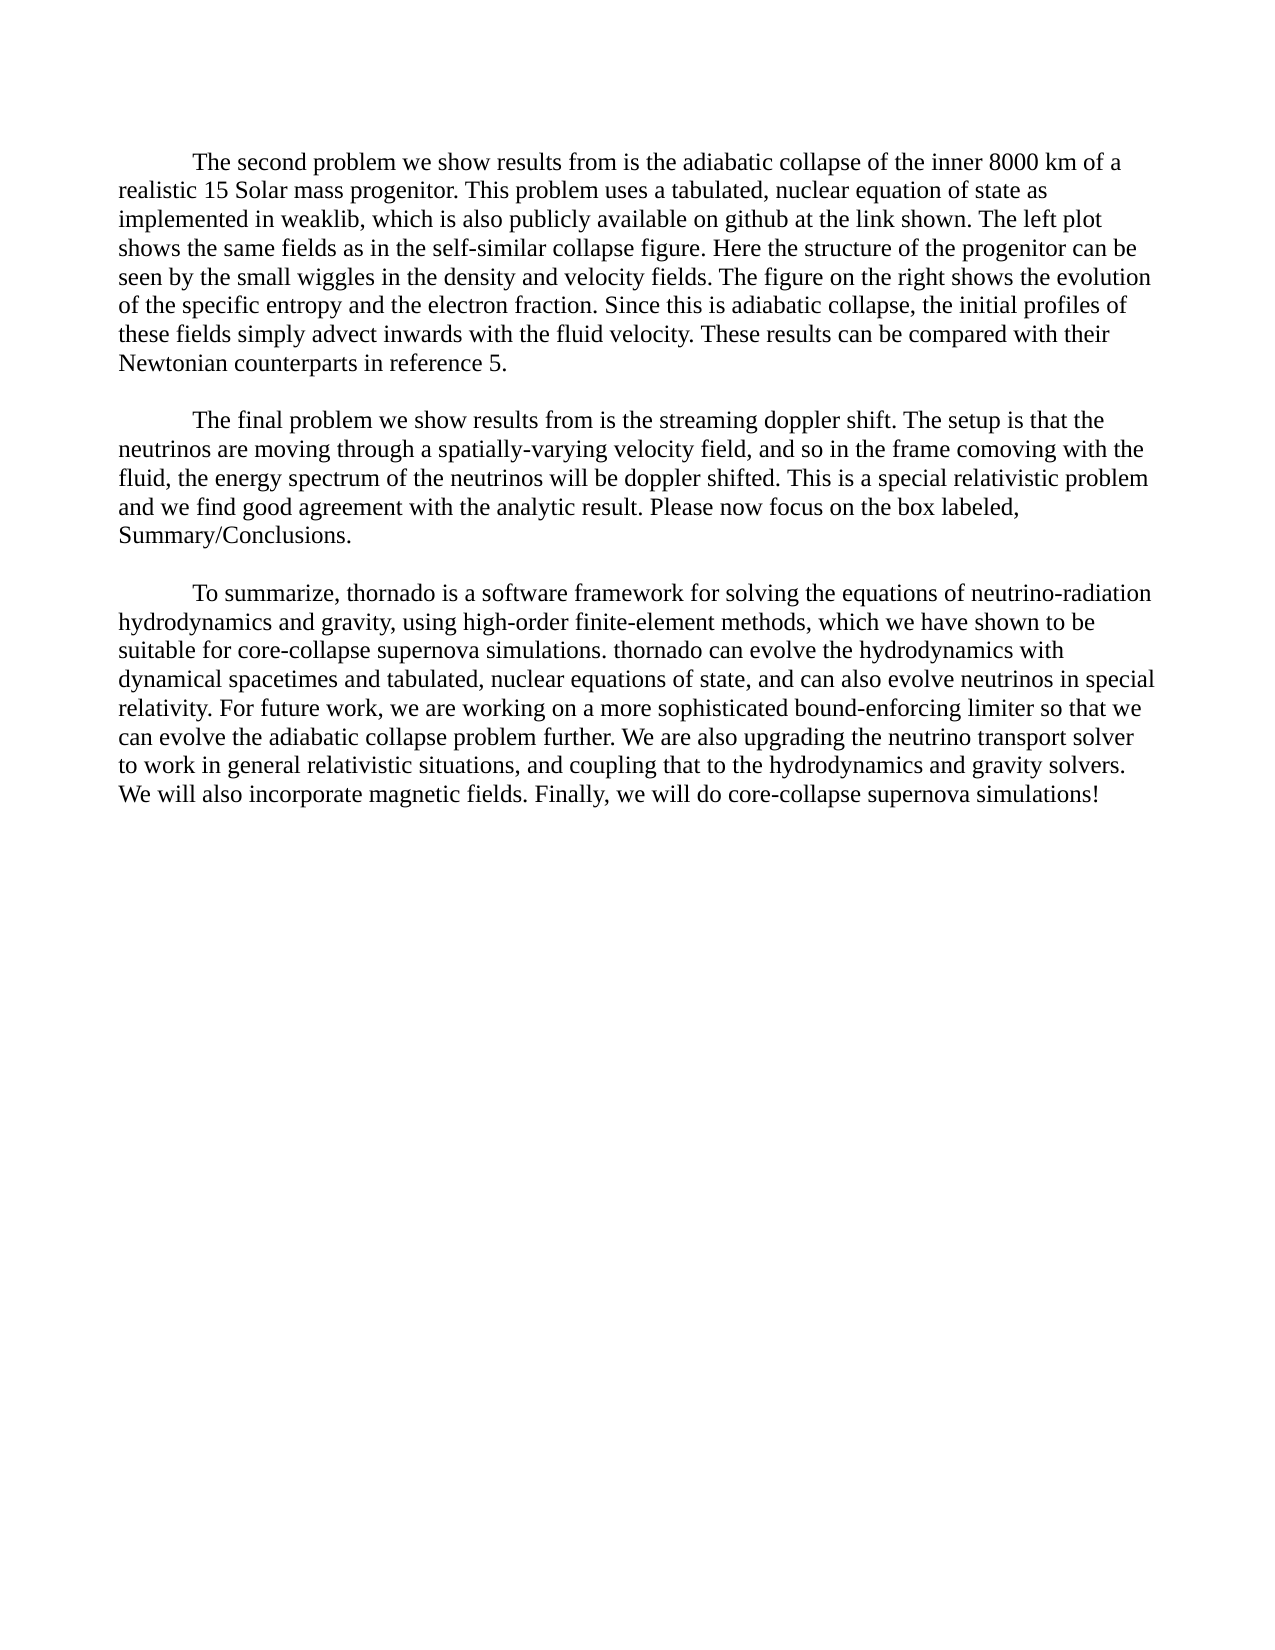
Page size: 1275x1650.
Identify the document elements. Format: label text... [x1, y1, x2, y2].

text The final problem we show results from is the streaming doppler shift. The setup is that the neutrinos are moving through a spatially-varying velocity field, and so in the frame comoving with the fluid, the energy spectrum of the neutrinos will be doppler shifted. This is a special relativistic problem and we find good agreement with the analytic result. Please now focus on the box labeled, Summary/Conclusions. [118, 406, 1157, 549]
text To summarize, thornado is a software framework for solving the equations of neutrino-radiation hydrodynamics and gravity, using high-order finite-element methods, which we have shown to be suitable for core-collapse supernova simulations. thornado can evolve the hydrodynamics with dynamical spacetimes and tabulated, nuclear equations of state, and can also evolve neutrinos in special relativity. For future work, we are working on a more sophisticated bound-enforcing limiter so that we can evolve the adiabatic collapse problem further. We are also upgrading the neutrino transport solver to work in general relativistic situations, and coupling that to the hydrodynamics and gravity solvers. We will also incorporate magnetic fields. Finally, we will do core-collapse supernova simulations! [118, 578, 1157, 808]
text The second problem we show results from is the adiabatic collapse of the inner 8000 km of a realistic 15 Solar mass progenitor. This problem uses a tabulated, nuclear equation of state as implemented in weaklib, which is also publicly available on github at the link shown. The left plot shows the same fields as in the self-similar collapse figure. Here the structure of the progenitor can be seen by the small wiggles in the density and velocity fields. The figure on the right shows the evolution of the specific entropy and the electron fraction. Since this is adiabatic collapse, the initial profiles of these fields simply advect inwards with the fluid velocity. These results can be compared with their Newtonian counterparts in reference 5. [118, 147, 1157, 377]
